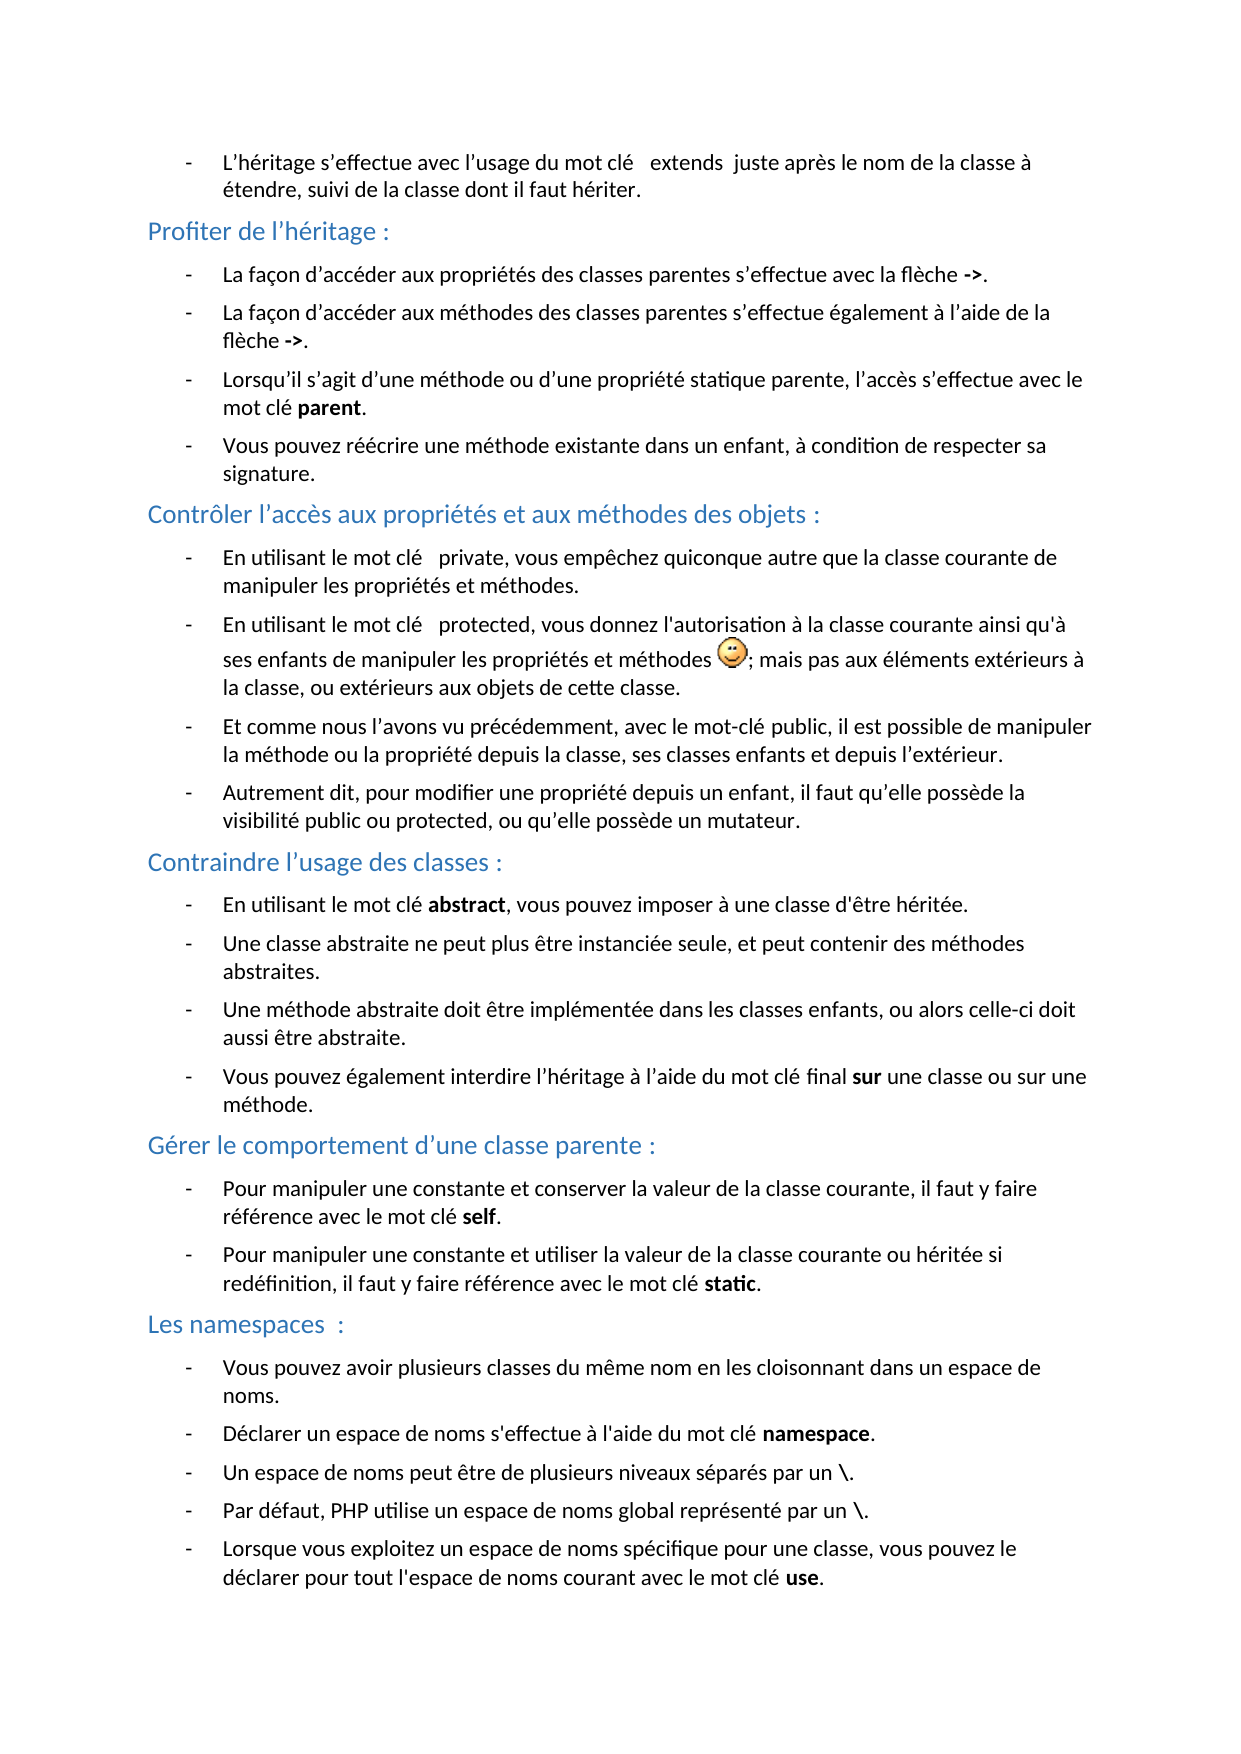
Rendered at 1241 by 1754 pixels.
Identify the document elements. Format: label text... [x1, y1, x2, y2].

list Par défaut, PHP utilise un espace de noms global représenté par un \. [185, 1496, 1093, 1524]
list Une méthode abstraite doit être implémentée dans les classes enfants, ou alors celle-ci doit aussi être abstraite. [185, 996, 1093, 1052]
list L’héritage s’effectue avec l’usage du mot clé extends juste après le nom de la classe à étendre, suivi de la classe dont il faut hériter. [185, 148, 1093, 204]
list Déclarer un espace de noms s'effectue à l'aide du mot clé namespace. [185, 1419, 1093, 1447]
list Et comme nous l’avons vu précédemment, avec le mot-clé public, il est possible de manipuler la méthode ou la propriété depuis la classe, ses classes enfants et depuis l’extérieur. [185, 712, 1093, 768]
list Vous pouvez avoir plusieurs classes du même nom en les cloisonnant dans un espace de noms. [185, 1353, 1093, 1409]
list La façon d’accéder aux propriétés des classes parentes s’effectue avec la flèche ->. [185, 260, 1093, 288]
list Pour manipuler une constante et utiliser la valeur de la classe courante ou héritée si redéfinition, il faut y faire référence avec le mot clé static. [185, 1241, 1093, 1297]
list Un espace de noms peut être de plusieurs niveaux séparés par un \. [185, 1458, 1093, 1486]
list En utilisant le mot clé abstract, vous pouvez imposer à une classe d'être héritée. [185, 891, 1093, 919]
list Vous pouvez réécrire une méthode existante dans un enfant, à condition de respecter sa signature. [185, 431, 1093, 487]
list Autrement dit, pour modifier une propriété depuis un enfant, il faut qu’elle possède la visibilité public ou protected, ou qu’elle possède un mutateur. [185, 778, 1093, 834]
list Lorsque vous exploitez un espace de noms spécifique pour une classe, vous pouvez le déclarer pour tout l'espace de noms courant avec le mot clé use. [185, 1534, 1093, 1591]
list En utilisant le mot clé protected, vous donnez l'autorisation à la classe courante ainsi qu'à ses enfants de manipuler les propriétés et méthodes ; mais pas aux éléments extérieurs à la classe, ou extérieurs aux objets de cette classe. [185, 610, 1093, 702]
list La façon d’accéder aux méthodes des classes parentes s’effectue également à l’aide de la flèche ->. [185, 298, 1093, 354]
subtitle Gérer le comportement d’une classe parente : [148, 1128, 1093, 1161]
list Vous pouvez également interdire l’héritage à l’aide du mot clé final sur une classe ou sur une méthode. [185, 1062, 1093, 1118]
picture [717, 637, 748, 668]
subtitle Contraindre l’usage des classes : [148, 845, 1093, 878]
list Une classe abstraite ne peut plus être instanciée seule, et peut contenir des méthodes abstraites. [185, 929, 1093, 985]
list En utilisant le mot clé private, vous empêchez quiconque autre que la classe courante de manipuler les propriétés et méthodes. [185, 543, 1093, 599]
list Pour manipuler une constante et conserver la valeur de la classe courante, il faut y faire référence avec le mot clé self. [185, 1174, 1093, 1230]
subtitle Contrôler l’accès aux propriétés et aux méthodes des objets : [148, 498, 1093, 531]
subtitle Profiter de l’héritage : [148, 214, 1093, 247]
list Lorsqu’il s’agit d’une méthode ou d’une propriété statique parente, l’accès s’effectue avec le mot clé parent. [185, 365, 1093, 421]
subtitle Les namespaces : [148, 1307, 1093, 1340]
